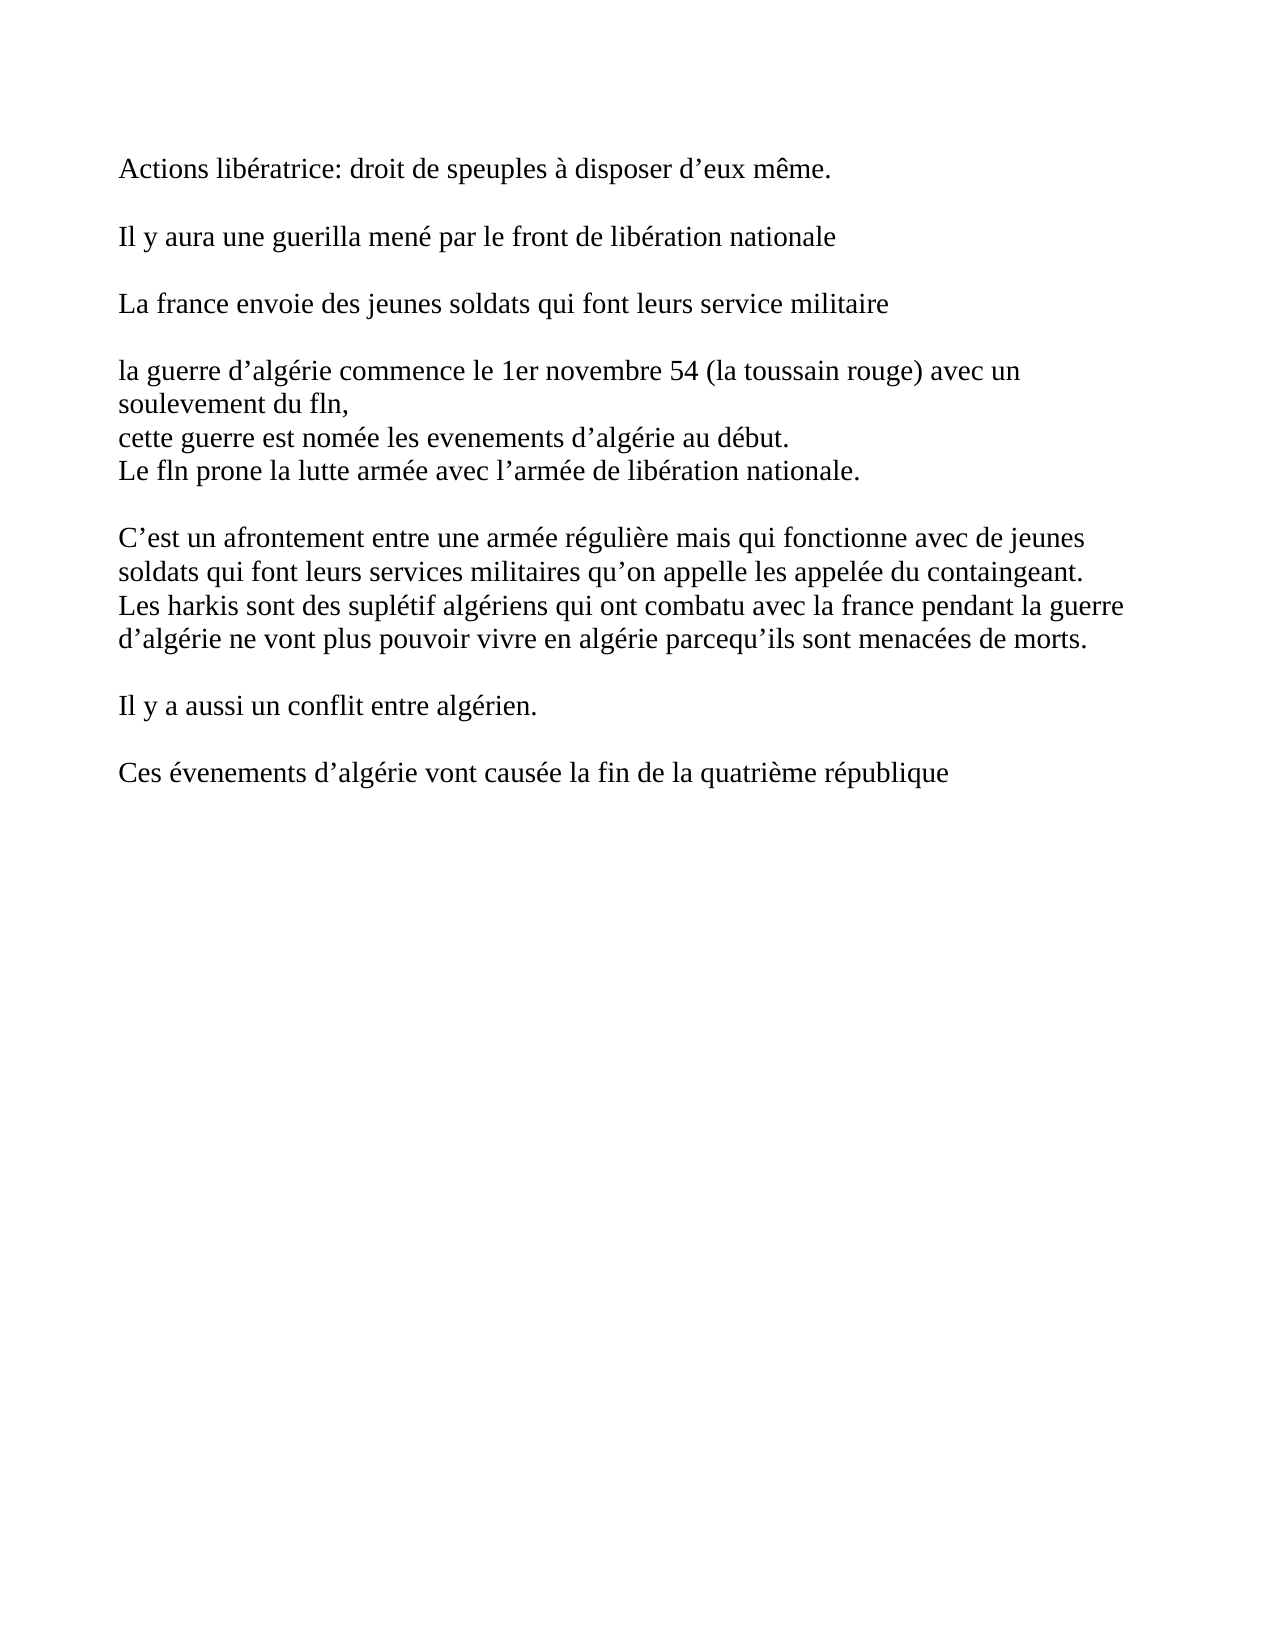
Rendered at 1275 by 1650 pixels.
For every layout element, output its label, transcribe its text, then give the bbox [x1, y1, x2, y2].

text Les harkis sont des suplétif algériens qui ont combatu avec la france pendant la guerre d’algérie ne vont plus pouvoir vivre en algérie parcequ’ils sont menacées de morts. [118, 588, 1157, 655]
text cette guerre est nomée les evenements d’algérie au début. [118, 420, 1157, 453]
text Actions libératrice: droit de speuples à disposer d’eux même. [118, 152, 1157, 185]
text Le fln prone la lutte armée avec l’armée de libération nationale. [118, 453, 1157, 487]
text Il y a aussi un conflit entre algérien. [118, 688, 1157, 722]
text la guerre d’algérie commence le 1er novembre 54 (la toussain rouge) avec un soulevement du fln, [118, 353, 1157, 420]
text Ces évenements d’algérie vont causée la fin de la quatrième république [118, 755, 1157, 789]
text Il y aura une guerilla mené par le front de libération nationale [118, 219, 1157, 252]
text C’est un afrontement entre une armée régulière mais qui fonctionne avec de jeunes soldats qui font leurs services militaires qu’on appelle les appelée du containgeant. [118, 521, 1157, 588]
text La france envoie des jeunes soldats qui font leurs service militaire [118, 286, 1157, 319]
